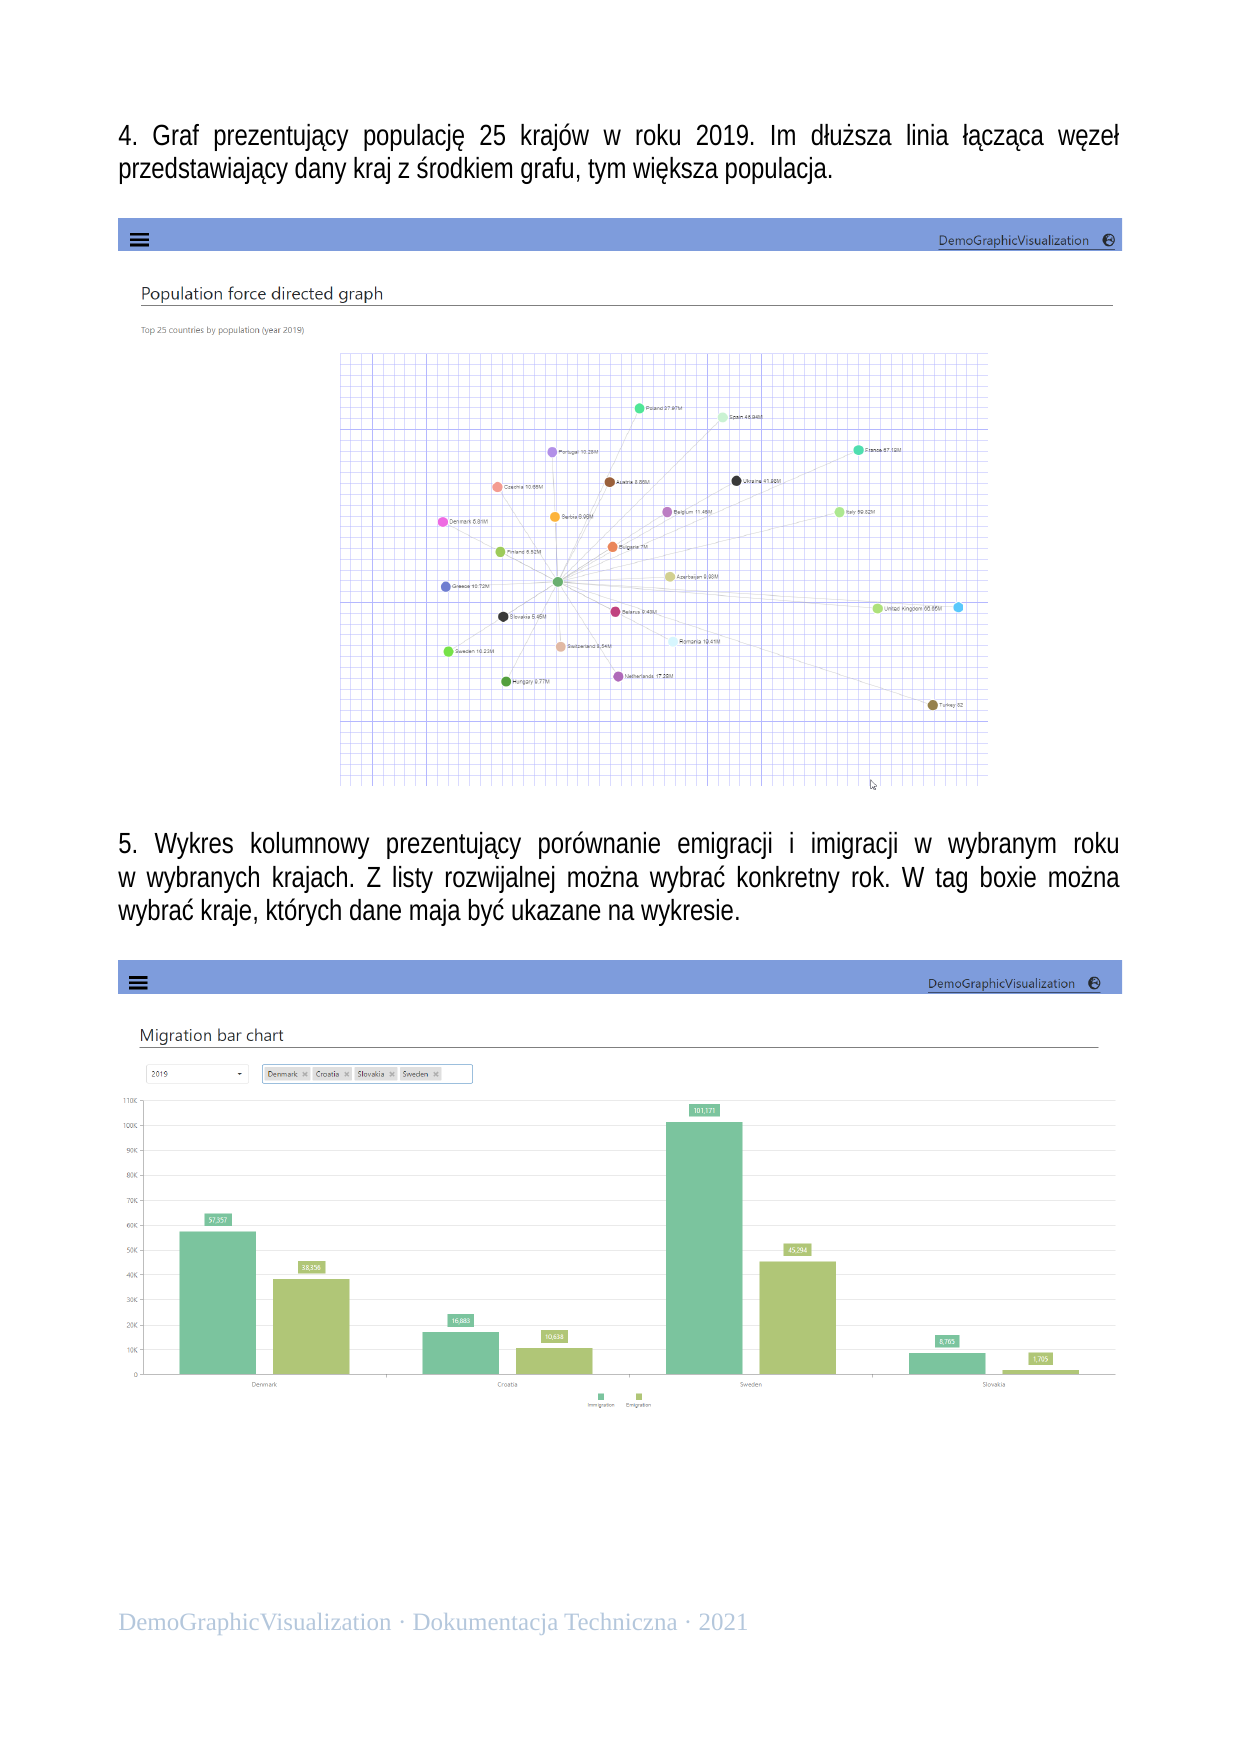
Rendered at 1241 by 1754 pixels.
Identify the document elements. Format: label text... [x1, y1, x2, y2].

picture [118, 218, 1123, 794]
text 4. Graf prezentujący populację 25 krajów w roku 2019. Im dłuższa linia łącząca węzeł przedstawiający dany kraj z środkiem grafu, tym większa populacja. [118, 118, 1122, 185]
picture [118, 960, 1123, 1482]
text 5. Wykres kolumnowy prezentujący porównanie emigracji i imigracji w wybranym roku w wybranych krajach. Z listy rozwijalnej można wybrać konkretny rok. W tag boxie można wybrać kraje, których dane maja być ukazane na wykresie. [118, 827, 1122, 927]
